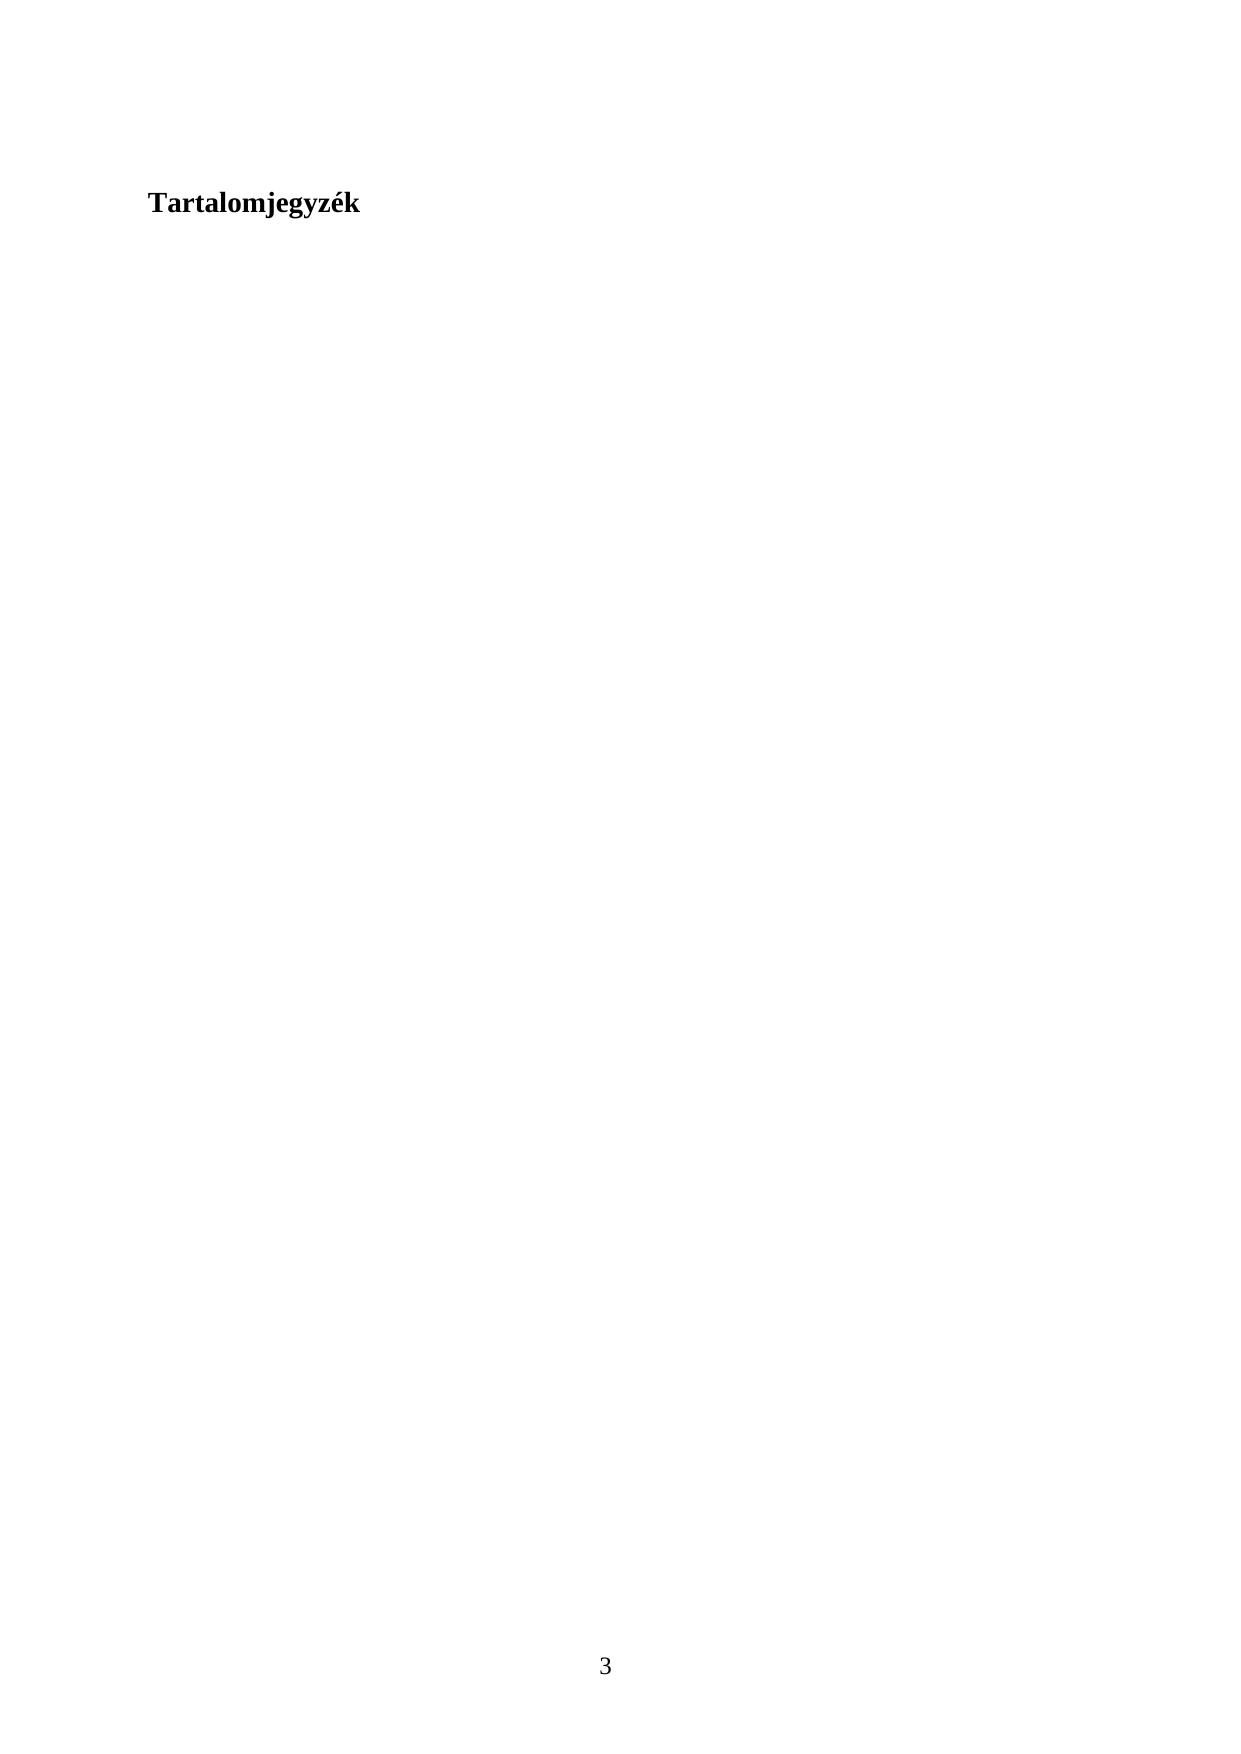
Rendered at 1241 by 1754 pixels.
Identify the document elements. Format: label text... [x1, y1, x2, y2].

text Tartalomjegyzék [148, 185, 1092, 219]
